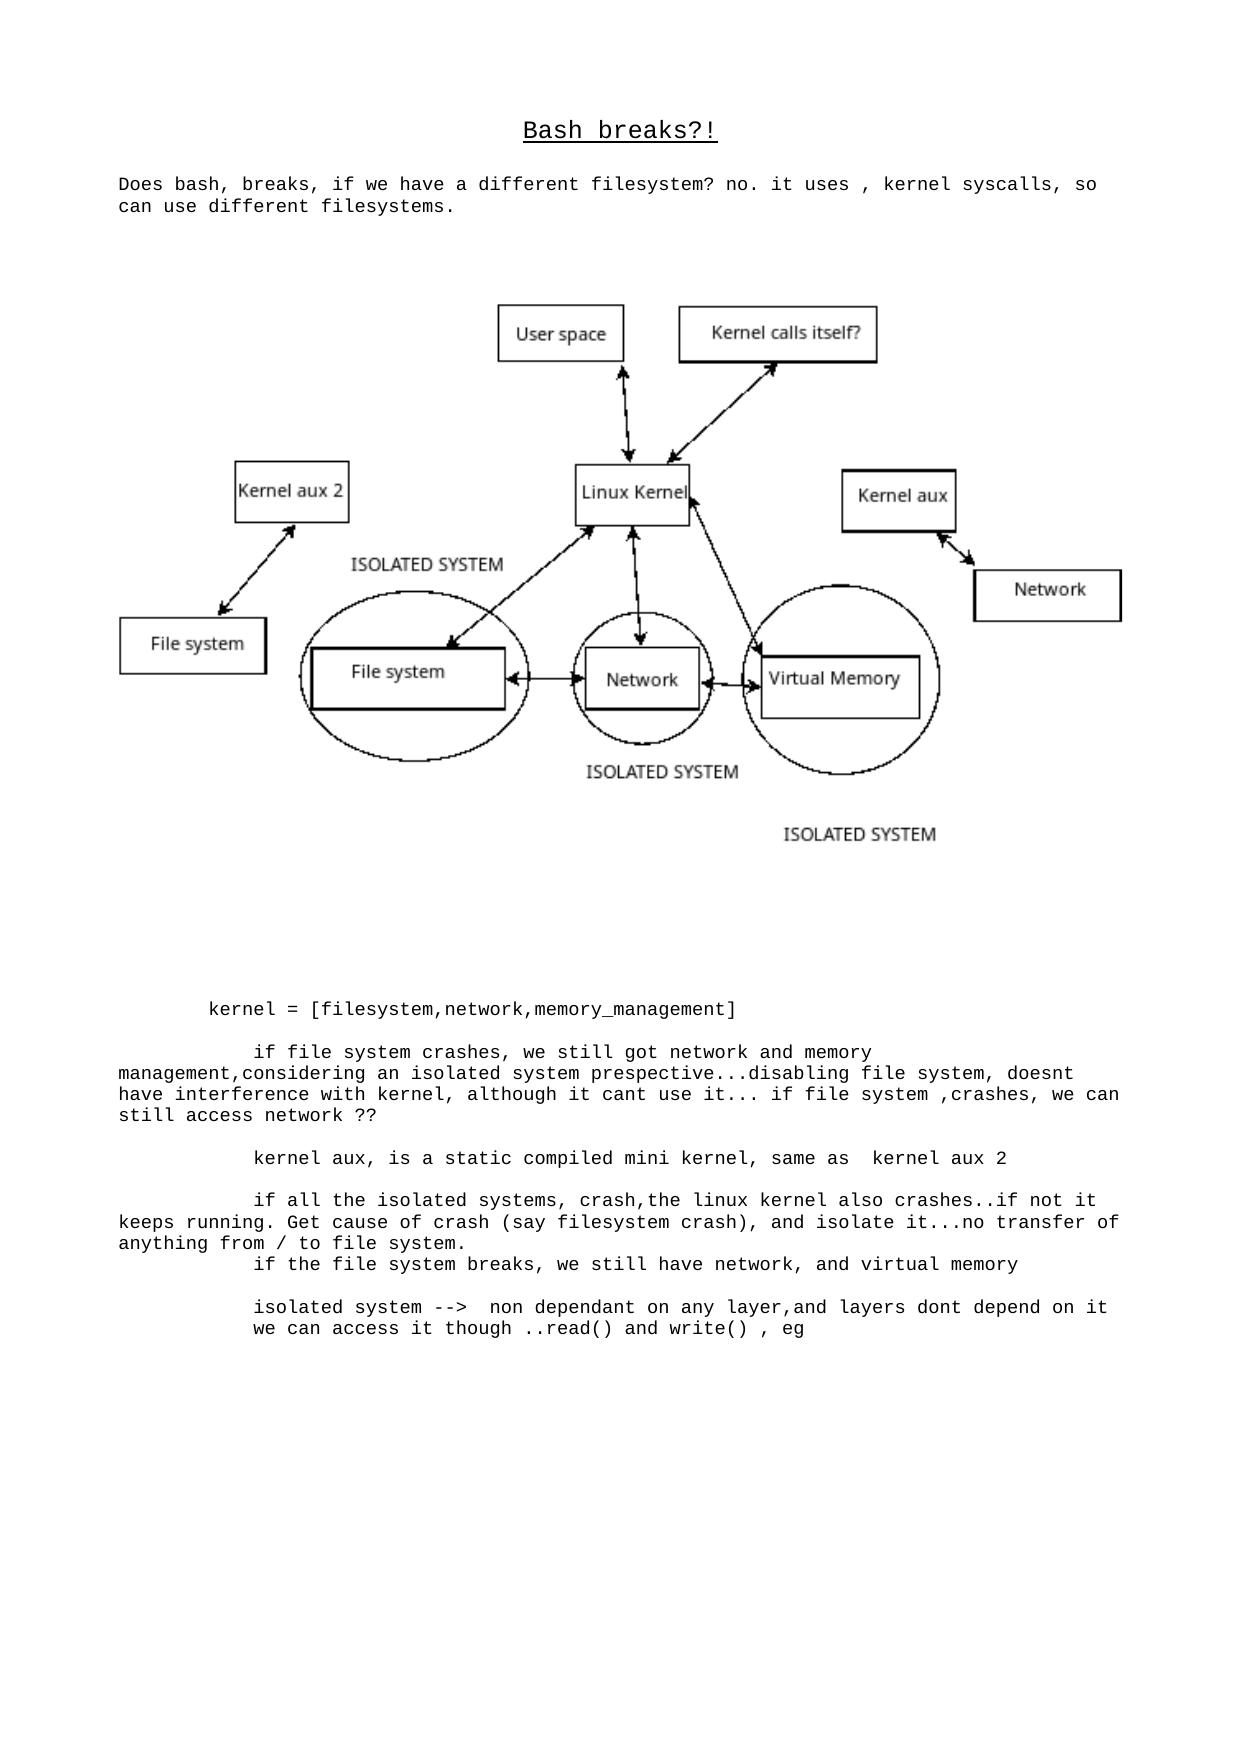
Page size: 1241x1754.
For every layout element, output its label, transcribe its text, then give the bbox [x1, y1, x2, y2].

text we can access it though ..read() and write() , eg [118, 1319, 1122, 1340]
text if the file system breaks, we still have network, and virtual memory [118, 1255, 1122, 1276]
text isolated system --> non dependant on any layer,and layers dont depend on it [118, 1297, 1122, 1319]
picture [118, 303, 1123, 935]
text Does bash, breaks, if we have a different filesystem? no. it uses , kernel syscalls, so can use different filesystems. [118, 175, 1122, 218]
text if file system crashes, we still got network and memory management,considering an isolated system prespective...disabling file system, doesnt have interference with kernel, although it cant use it... if file system ,crashes, we can still access network ?? [118, 1042, 1122, 1127]
text if all the isolated systems, crash,the linux kernel also crashes..if not it keeps running. Get cause of crash (say filesystem crash), and isolate it...no transfer of anything from / to file system. [118, 1191, 1122, 1255]
text kernel = [filesystem,network,memory_management] [118, 992, 1122, 1021]
text kernel aux, is a static compiled mini kernel, same as kernel aux 2 [118, 1149, 1122, 1170]
text Bash breaks?! [118, 118, 1122, 146]
